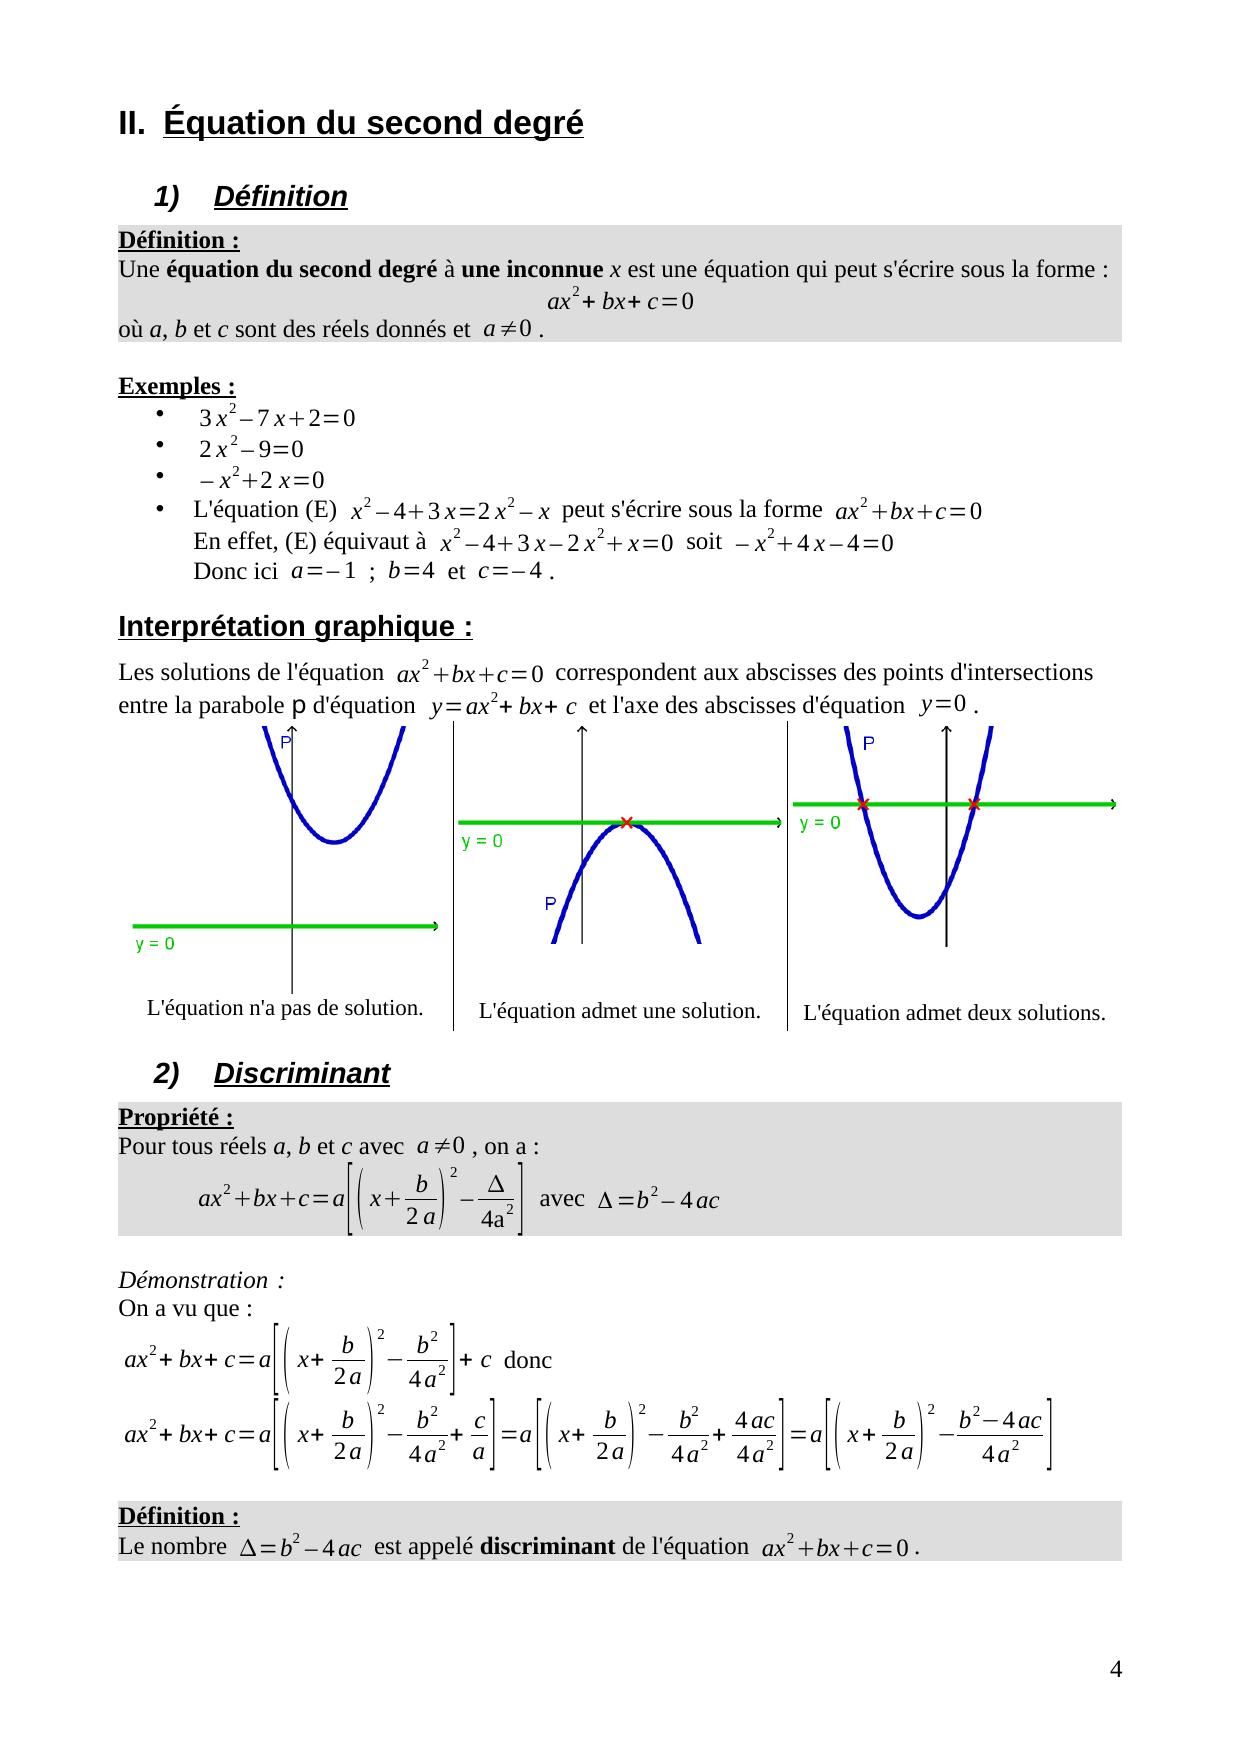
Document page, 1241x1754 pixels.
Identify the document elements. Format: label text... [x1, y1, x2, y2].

text Définition : [118, 1501, 1122, 1529]
text Définition : [118, 225, 1122, 254]
list L'équation (E) peut s'écrire sous la forme [156, 493, 1122, 524]
text Exemples : [118, 371, 1122, 400]
text Une équation du second degré à une inconnue x est une équation qui peut s'écrire sous la forme : [118, 254, 1122, 283]
text Pour tous réels a, b et c avec , on a : [118, 1131, 1122, 1160]
table_header L'équation admet une solution. [454, 721, 787, 1031]
list En effet, (E) équivaut à soit [156, 524, 1122, 556]
text Propriété : [118, 1102, 1122, 1131]
text Démonstration : [118, 1265, 1122, 1293]
text où a, b et c sont des réels donnés et . [118, 314, 1122, 342]
text Le nombre est appelé discriminant de l'équation . [118, 1529, 1122, 1561]
subtitle Équation du second degré [118, 103, 1122, 142]
subtitle Définition [153, 179, 1122, 213]
subtitle Discriminant [153, 1056, 1122, 1090]
table_header L'équation n'a pas de solution. [118, 721, 453, 1031]
text avec [118, 1160, 1122, 1236]
text donc [118, 1322, 1122, 1397]
subtitle Interprétation graphique : [118, 609, 1122, 643]
list Donc ici ; et . [156, 556, 1122, 584]
text Les solutions de l'équation correspondent aux abscisses des points d'intersections entre la parabole p d'équation et l'axe des abscisses d'équation . [118, 656, 1122, 721]
table_header L'équation admet deux solutions. [788, 721, 1122, 1031]
text On a vu que : [118, 1293, 1122, 1322]
